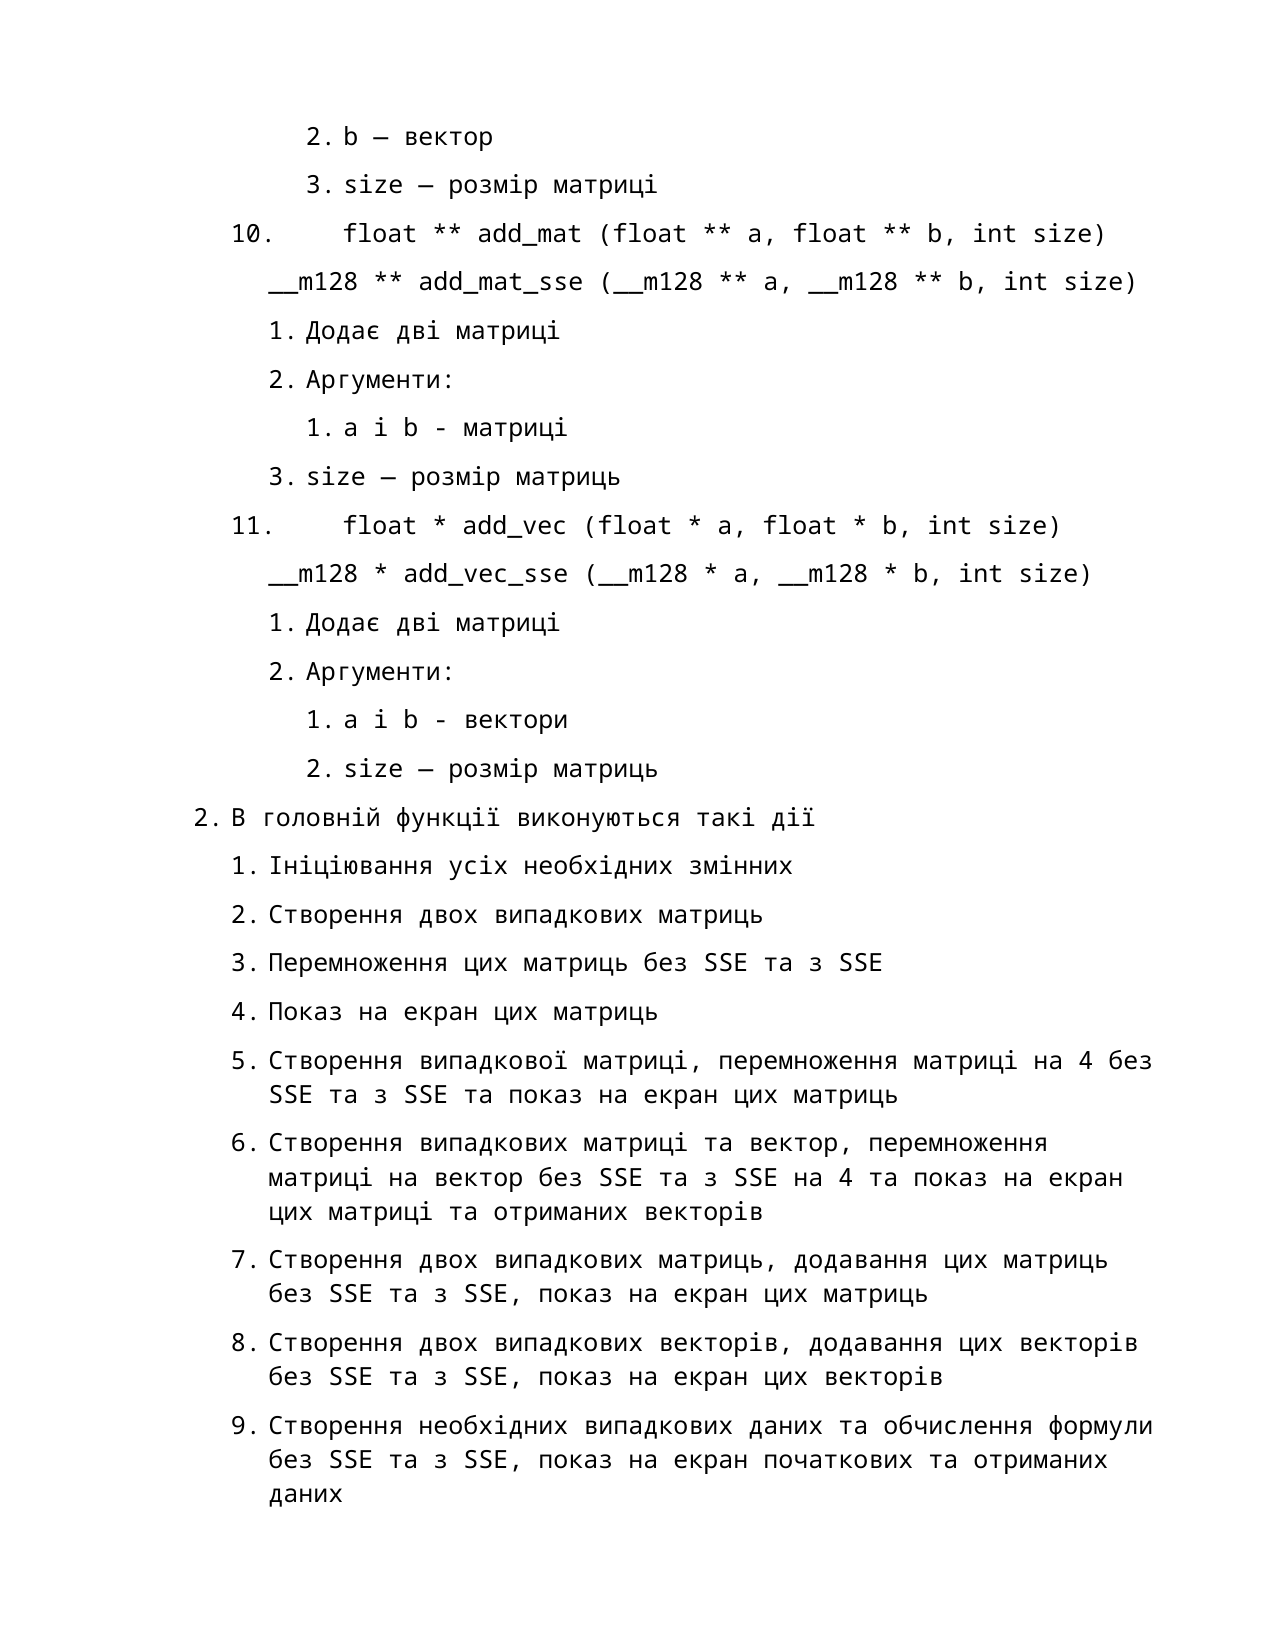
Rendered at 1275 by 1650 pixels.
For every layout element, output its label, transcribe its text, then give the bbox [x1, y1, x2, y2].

list Створення двох випадкових матриць, додавання цих матриць без SSE та з SSE, показ на екран цих матриць [231, 1242, 1157, 1310]
list Показ на екран цих матриць [231, 994, 1157, 1028]
list Створення необхідних випадкових даних та обчислення формули без SSE та з SSE, показ на екран початкових та отриманих даних [231, 1407, 1157, 1509]
list b — вектор [306, 118, 1157, 152]
list size — розмір матриць [268, 459, 1157, 493]
list Перемноження цих матриць без SSE та з SSE [231, 945, 1157, 979]
list Створення двох випадкових векторів, додавання цих векторів без SSE та з SSE, показ на екран цих векторів [231, 1324, 1157, 1393]
list size — розмір матриці [306, 167, 1157, 201]
list __m128 ** add_mat_sse (__m128 ** a, __m128 ** b, int size) [231, 264, 1157, 298]
list Створення випадкових матриці та вектор, перемноження матриці на вектор без SSE та з SSE на 4 та показ на екран цих матриці та отриманих векторів [231, 1125, 1157, 1227]
list Додає дві матриці [268, 313, 1157, 347]
list a і b - матриці [306, 410, 1157, 444]
list a і b - вектори [306, 702, 1157, 736]
list float ** add_mat (float ** a, float ** b, int size) [231, 215, 1157, 249]
list Ініціювання усіх необхідних змінних [231, 848, 1157, 882]
list Додає дві матриці [268, 604, 1157, 639]
list float * add_vec (float * a, float * b, int size) [231, 507, 1157, 541]
list Аргументи: [268, 361, 1157, 395]
list size — розмір матриць [306, 751, 1157, 784]
list __m128 * add_vec_sse (__m128 * a, __m128 * b, int size) [231, 556, 1157, 590]
list Створення випадкової матриці, перемноження матриці на 4 без SSE та з SSE та показ на екран цих матриць [231, 1042, 1157, 1111]
list Створення двох випадкових матриць [231, 896, 1157, 931]
list В головній функції виконуються такі дії [193, 799, 1157, 833]
list Аргументи: [268, 653, 1157, 687]
